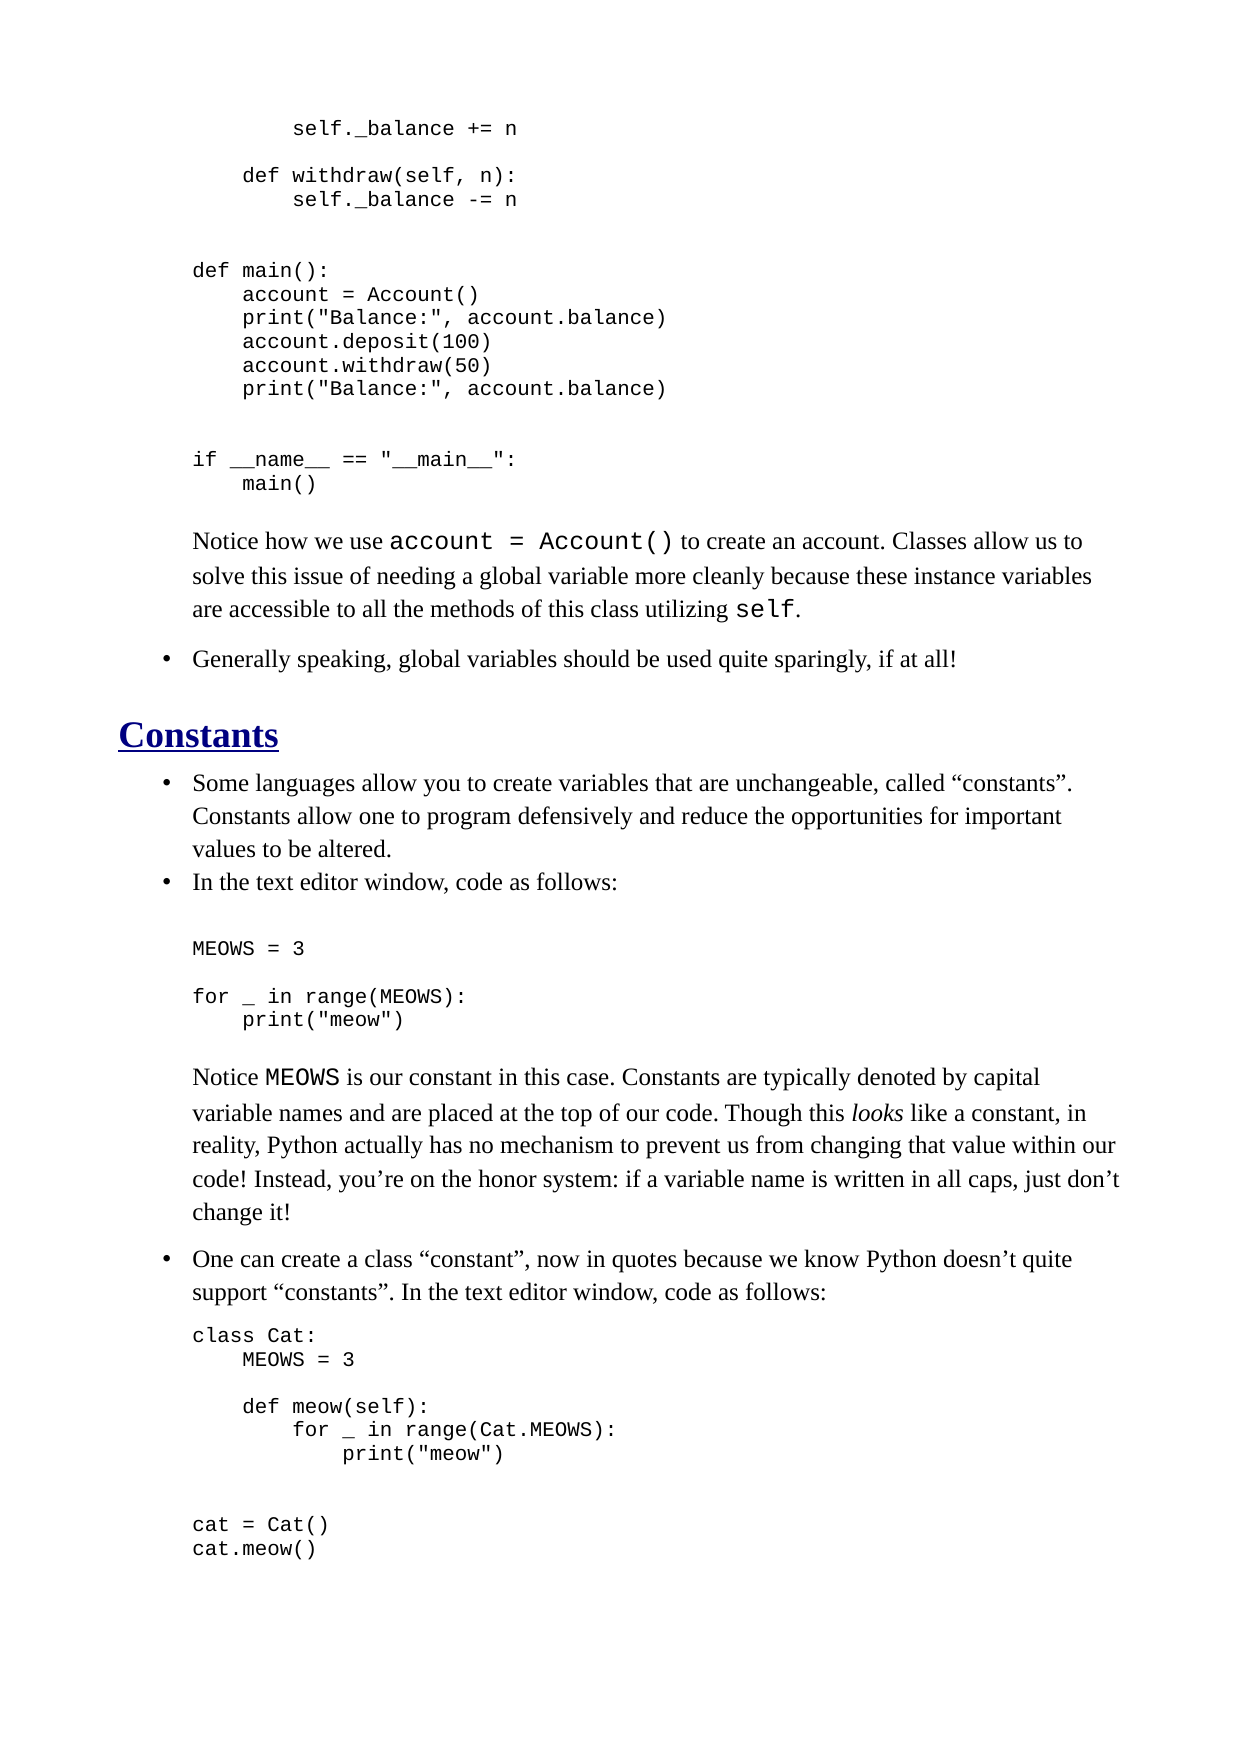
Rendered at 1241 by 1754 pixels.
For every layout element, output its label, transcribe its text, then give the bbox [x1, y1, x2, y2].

subtitle Constants [118, 712, 1122, 756]
list One can create a class “constant”, now in quotes because we know Python doesn’t quite support “constants”. In the text editor window, code as follows: [162, 1244, 1122, 1306]
list Notice MEOWS is our constant in this case. Constants are typically denoted by capital variable names and are placed at the top of our code. Though this looks like a constant, in reality, Python actually has no mechanism to prevent us from changing that value within our code! Instead, you’re on the honor system: if a variable name is written in all caps, just don’t change it! [162, 1062, 1122, 1225]
list for _ in range(MEOWS): [162, 986, 1122, 1009]
list print("Balance:", account.balance) [162, 307, 1122, 331]
list for _ in range(Cat.MEOWS): [162, 1419, 1122, 1443]
list account = Account() [162, 284, 1122, 307]
list print("Balance:", account.balance) [162, 378, 1122, 402]
list def main(): [162, 260, 1122, 284]
list def meow(self): [162, 1396, 1122, 1419]
list self._balance -= n [162, 189, 1122, 213]
list cat.meow() [162, 1538, 1122, 1561]
list print("meow") [162, 1009, 1122, 1033]
list class Cat: [162, 1325, 1122, 1348]
list MEOWS = 3 [162, 1348, 1122, 1372]
list Generally speaking, global variables should be used quite sparingly, if at all! [162, 644, 1122, 673]
list cat = Cat() [162, 1514, 1122, 1538]
list account.withdraw(50) [162, 354, 1122, 378]
list Notice how we use account = Account() to create an account. Classes allow us to solve this issue of needing a global variable more cleanly because these instance variables are accessible to all the methods of this class utilizing self. [162, 526, 1122, 625]
list if __name__ == "__main__": [162, 449, 1122, 473]
list In the text editor window, code as follows: [162, 867, 1122, 896]
list Some languages allow you to create variables that are unchangeable, called “constants”. Constants allow one to program defensively and reduce the opportunities for important values to be altered. [162, 768, 1122, 863]
list def withdraw(self, n): [162, 165, 1122, 189]
list MEOWS = 3 [162, 938, 1122, 962]
list main() [162, 473, 1122, 496]
list print("meow") [162, 1443, 1122, 1467]
list self._balance += n [162, 118, 1122, 142]
list account.deposit(100) [162, 331, 1122, 354]
